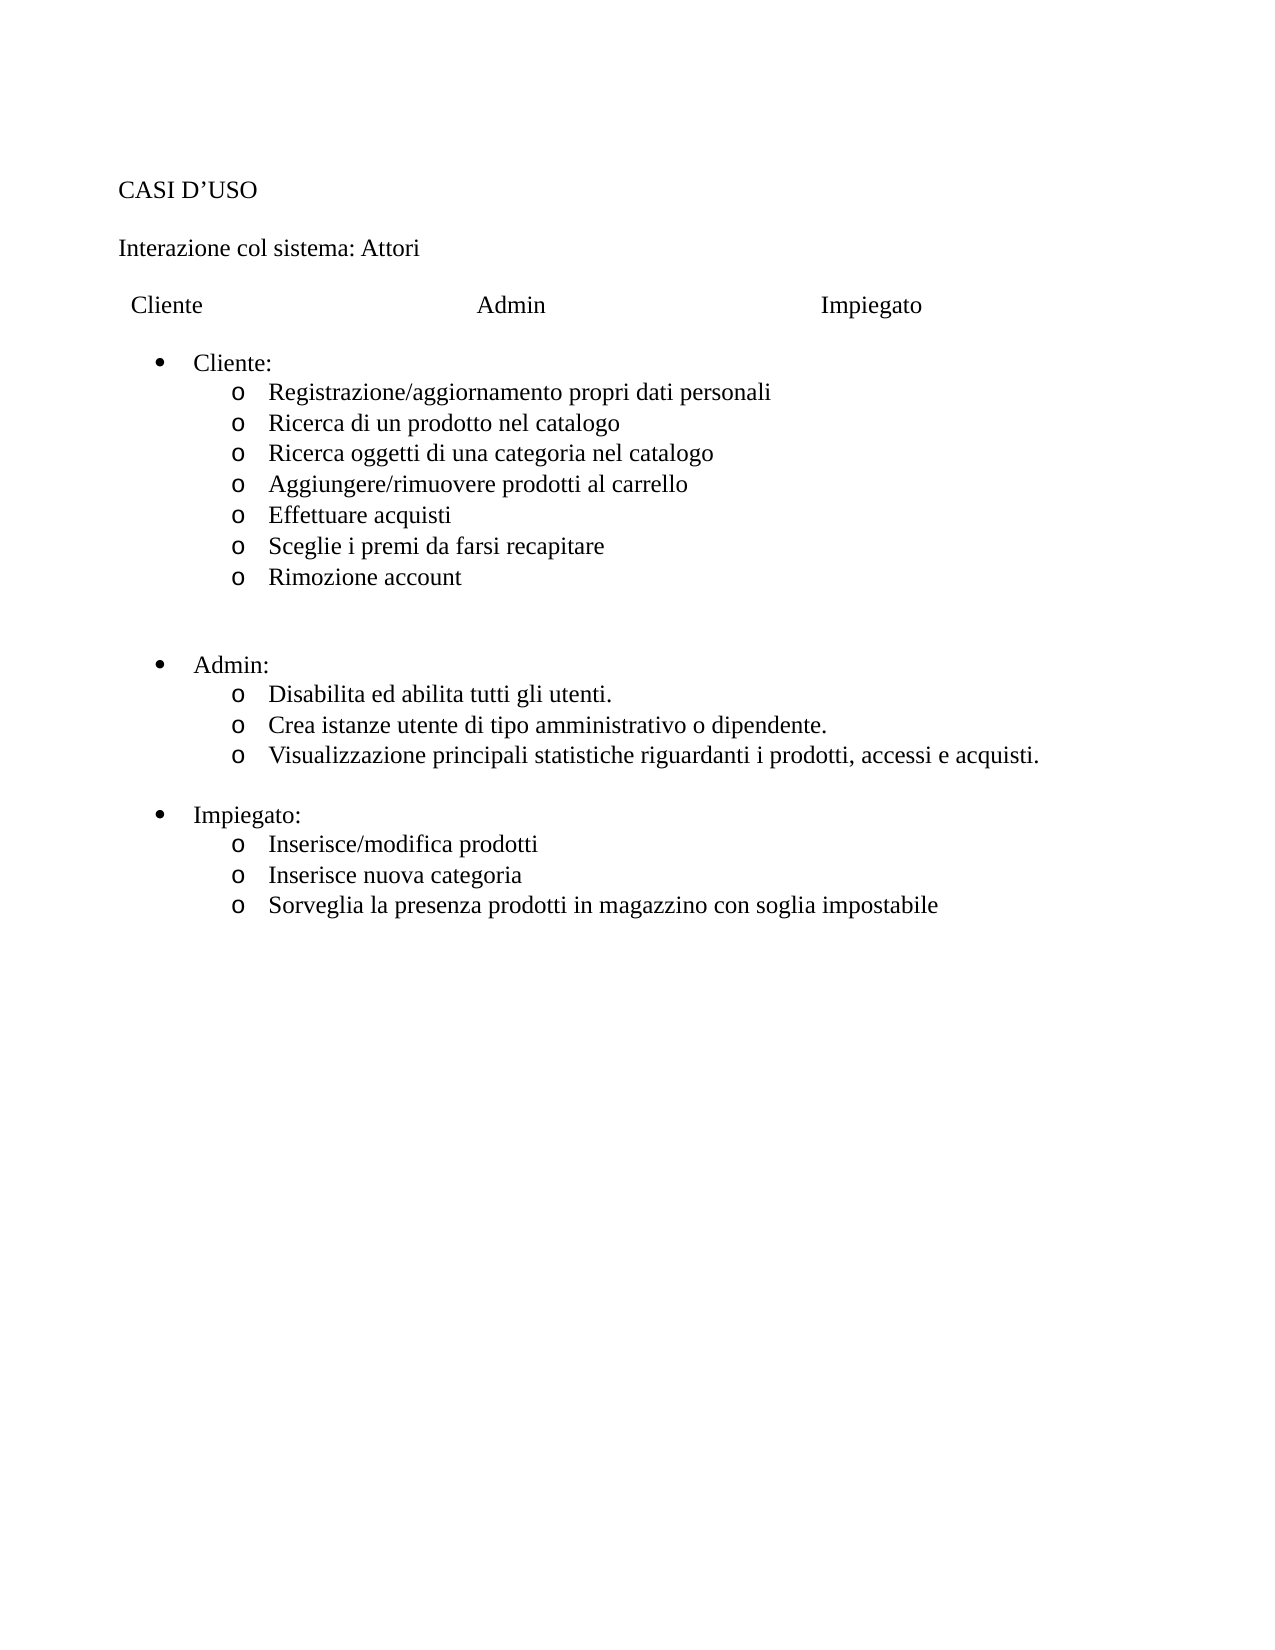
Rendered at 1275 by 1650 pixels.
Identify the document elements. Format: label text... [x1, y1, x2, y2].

list Inserisce/modifica prodotti [231, 829, 1157, 860]
list Visualizzazione principali statistiche riguardanti i prodotti, accessi e acquisti. [231, 741, 1157, 771]
list Cliente: [156, 348, 1157, 377]
list Disabilita ed abilita tutti gli utenti. [231, 679, 1157, 710]
list Admin: [156, 650, 1157, 679]
text Cliente Admin Impiegato [118, 291, 1157, 319]
list Aggiungere/rimuovere prodotti al carrello [231, 469, 1157, 500]
list Effettuare acquisti [231, 500, 1157, 531]
list Sceglie i premi da farsi recapitare [231, 531, 1157, 562]
list Impiegato: [156, 800, 1157, 829]
text CASI D’USO [118, 176, 1157, 204]
list Inserisce nuova categoria [231, 860, 1157, 891]
list Rimozione account [231, 562, 1157, 593]
list Ricerca oggetti di una categoria nel catalogo [231, 438, 1157, 469]
list Registrazione/aggiornamento propri dati personali [231, 377, 1157, 408]
list Ricerca di un prodotto nel catalogo [231, 408, 1157, 438]
list Sorveglia la presenza prodotti in magazzino con soglia impostabile [231, 891, 1157, 921]
list Crea istanze utente di tipo amministrativo o dipendente. [231, 710, 1157, 741]
text Interazione col sistema: Attori [118, 233, 1157, 262]
